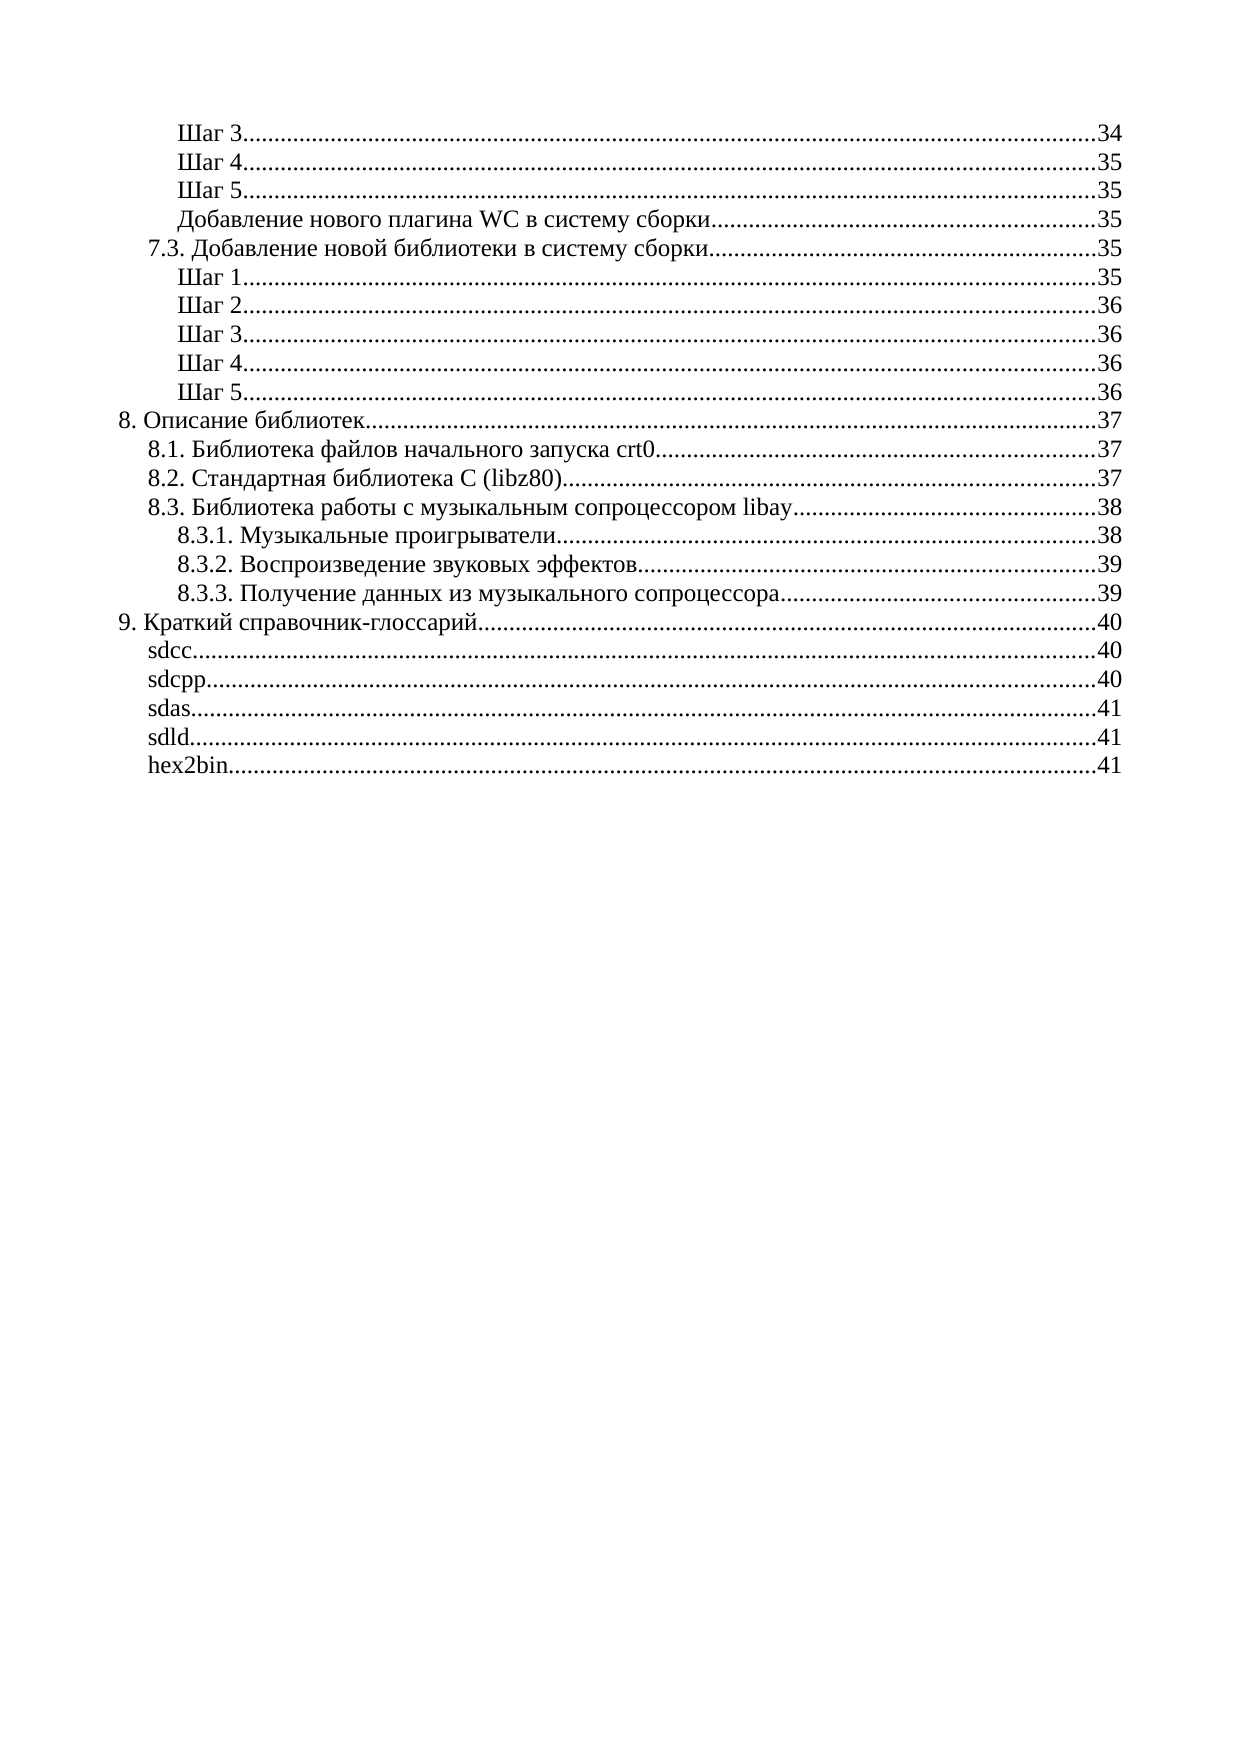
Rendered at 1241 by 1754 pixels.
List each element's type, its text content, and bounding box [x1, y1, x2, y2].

text Добавление нового плагина WC в систему сборки 35 [177, 204, 1122, 233]
text Шаг 4 35 [177, 147, 1122, 176]
text hex2bin 41 [148, 751, 1122, 779]
text 7.3. Добавление новой библиотеки в систему сборки 35 [148, 233, 1122, 262]
text 8.3.3. Получение данных из музыкального сопроцессора 39 [177, 578, 1122, 607]
text 8.3. Библиотека работы с музыкальным сопроцессором libay 38 [148, 492, 1122, 521]
text Шаг 3 34 [177, 118, 1122, 147]
text Шаг 5 36 [177, 377, 1122, 406]
text Шаг 5 35 [177, 176, 1122, 204]
text Шаг 3 36 [177, 319, 1122, 348]
text sdcc 40 [148, 636, 1122, 664]
text 8.2. Стандартная библиотека C (libz80) 37 [148, 463, 1122, 492]
text sdld 41 [148, 722, 1122, 751]
text Шаг 1 35 [177, 262, 1122, 291]
text Шаг 2 36 [177, 291, 1122, 319]
text Шаг 4 36 [177, 348, 1122, 377]
text sdcpp 40 [148, 664, 1122, 693]
text 8.1. Библиотека файлов начального запуска сrt0 37 [148, 434, 1122, 463]
text 9. Краткий справочник-глоссарий 40 [118, 607, 1122, 636]
text 8.3.2. Воспроизведение звуковых эффектов 39 [177, 549, 1122, 578]
text sdas 41 [148, 693, 1122, 722]
text 8.3.1. Музыкальные проигрыватели 38 [177, 521, 1122, 549]
text 8. Описание библиотек 37 [118, 406, 1122, 434]
